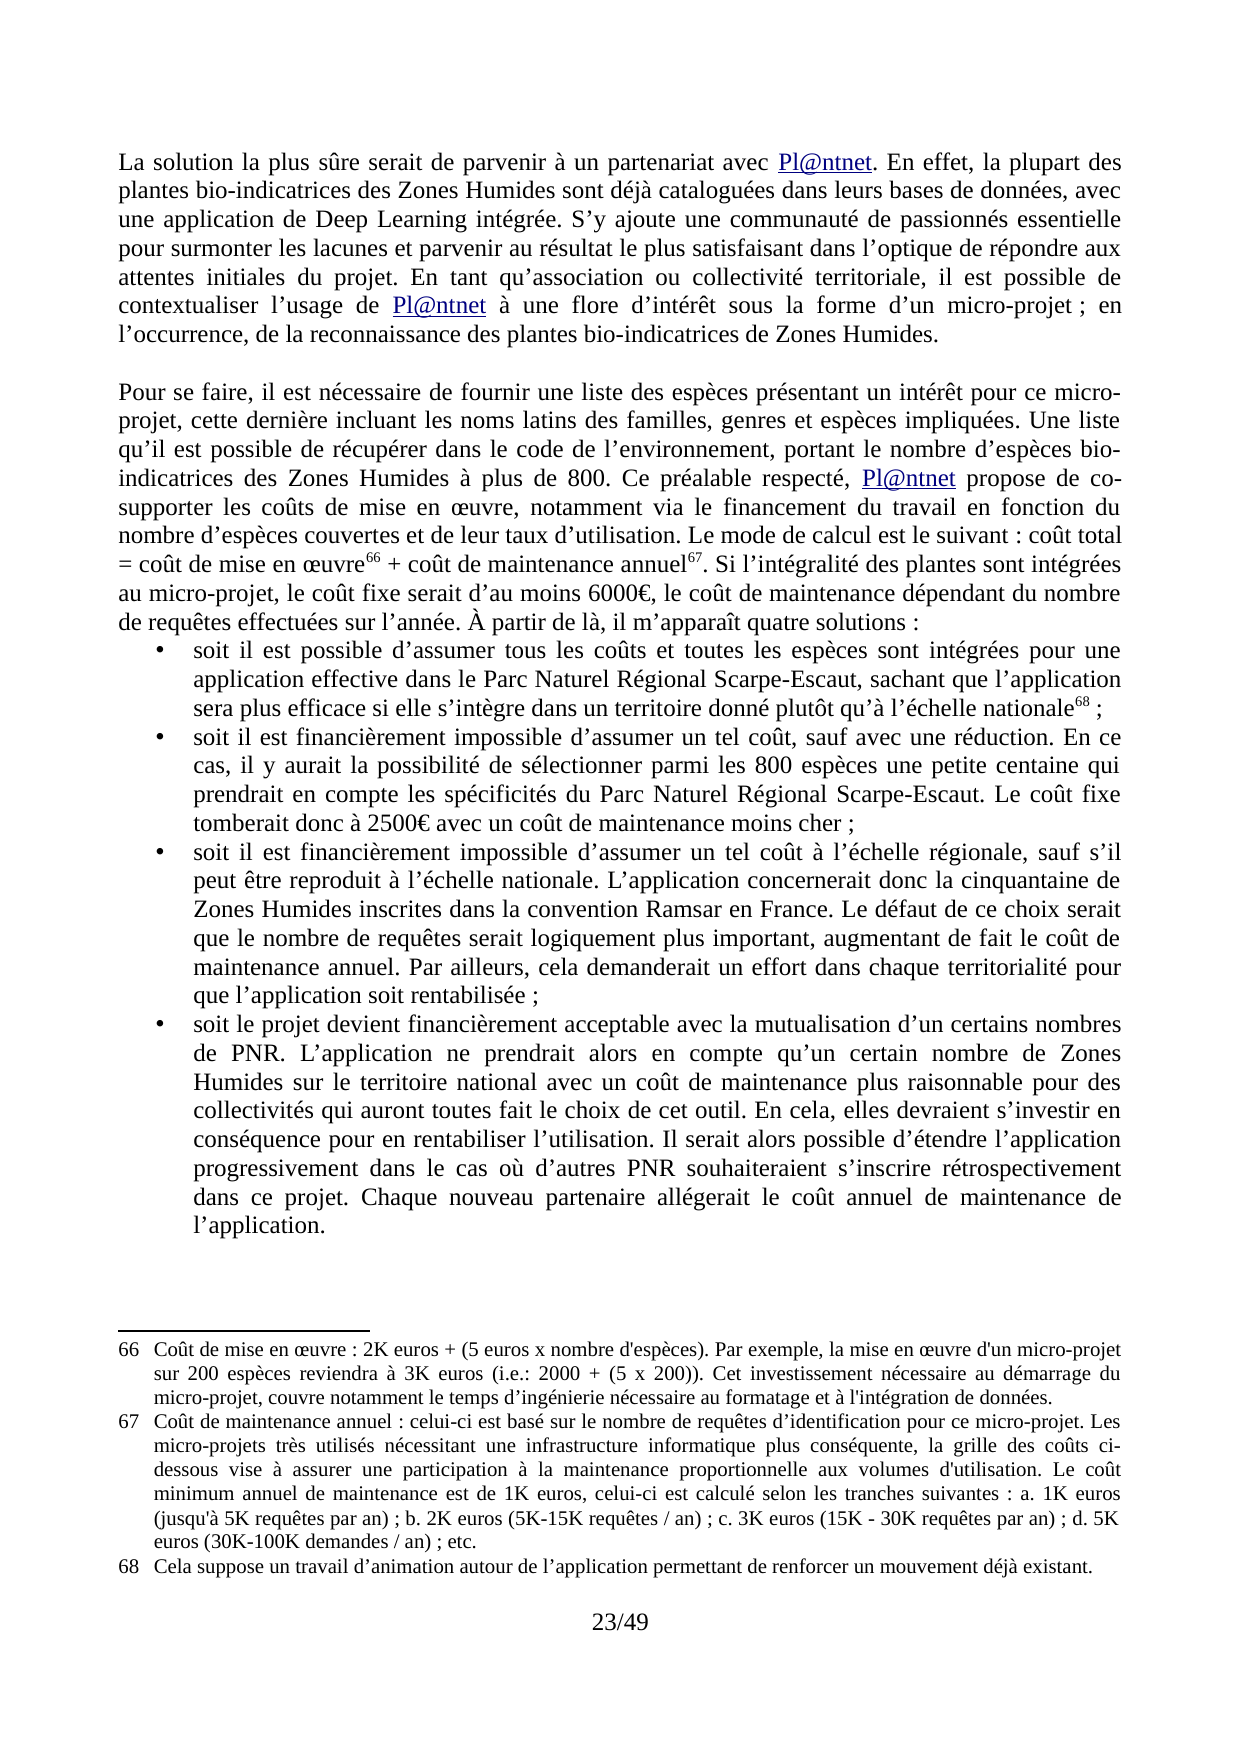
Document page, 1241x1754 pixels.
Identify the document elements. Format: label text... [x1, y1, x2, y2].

text Coût de mise en œuvre : 2K euros + (5 euros x nombre d'espèces). Par exemple, la mise en œuvre d'un micro-projet sur 200 espèces reviendra à 3K euros (i.e.: 2000 + (5 x 200)). Cet investissement nécessaire au démarrage du micro-projet, couvre notamment le temps d’ingénierie nécessaire au formatage et à l'intégration de données. [118, 1337, 1122, 1409]
text Pour se faire, il est nécessaire de fournir une liste des espèces présentant un intérêt pour ce micro-projet, cette dernière incluant les noms latins des familles, genres et espèces impliquées. Une liste qu’il est possible de récupérer dans le code de l’environnement, portant le nombre d’espèces bio-indicatrices des Zones Humides à plus de 800. Ce préalable respecté, Pl@ntnet propose de co-supporter les coûts de mise en œuvre, notamment via le financement du travail en fonction du nombre d’espèces couvertes et de leur taux d’utilisation. Le mode de calcul est le suivant : coût total = coût de mise en œuvre + coût de maintenance annuel. Si l’intégralité des plantes sont intégrées au micro-projet, le coût fixe serait d’au moins 6000€, le coût de maintenance dépendant du nombre de requêtes effectuées sur l’année. À partir de là, il m’apparaît quatre solutions : [118, 377, 1122, 636]
list soit il est possible d’assumer tous les coûts et toutes les espèces sont intégrées pour une application effective dans le Parc Naturel Régional Scarpe-Escaut, sachant que l’application sera plus efficace si elle s’intègre dans un territoire donné plutôt qu’à l’échelle nationale ; [156, 636, 1122, 722]
list Cela suppose un travail d’animation autour de l’application permettant de renforcer un mouvement déjà existant. [118, 1553, 1122, 1578]
text Coût de maintenance annuel : celui-ci est basé sur le nombre de requêtes d’identification pour ce micro-projet. Les micro-projets très utilisés nécessitant une infrastructure informatique plus conséquente, la grille des coûts ci-dessous vise à assurer une participation à la maintenance proportionnelle aux volumes d'utilisation. Le coût minimum annuel de maintenance est de 1K euros, celui-ci est calculé selon les tranches suivantes : a. 1K euros (jusqu'à 5K requêtes par an) ; b. 2K euros (5K-15K requêtes / an) ; c. 3K euros (15K - 30K requêtes par an) ; d. 5K euros (30K-100K demandes / an) ; etc. [118, 1409, 1122, 1553]
list soit il est financièrement impossible d’assumer un tel coût à l’échelle régionale, sauf s’il peut être reproduit à l’échelle nationale. L’application concernerait donc la cinquantaine de Zones Humides inscrites dans la convention Ramsar en France. Le défaut de ce choix serait que le nombre de requêtes serait logiquement plus important, augmentant de fait le coût de maintenance annuel. Par ailleurs, cela demanderait un effort dans chaque territorialité pour que l’application soit rentabilisée ; [156, 837, 1122, 1009]
text La solution la plus sûre serait de parvenir à un partenariat avec Pl@ntnet. En effet, la plupart des plantes bio-indicatrices des Zones Humides sont déjà cataloguées dans leurs bases de données, avec une application de Deep Learning intégrée. S’y ajoute une communauté de passionnés essentielle pour surmonter les lacunes et parvenir au résultat le plus satisfaisant dans l’optique de répondre aux attentes initiales du projet. En tant qu’association ou collectivité territoriale, il est possible de contextualiser l’usage de Pl@ntnet à une flore d’intérêt sous la forme d’un micro-projet ; en l’occurrence, de la reconnaissance des plantes bio-indicatrices de Zones Humides. [118, 147, 1122, 348]
list soit il est financièrement impossible d’assumer un tel coût, sauf avec une réduction. En ce cas, il y aurait la possibilité de sélectionner parmi les 800 espèces une petite centaine qui prendrait en compte les spécificités du Parc Naturel Régional Scarpe-Escaut. Le coût fixe tomberait donc à 2500€ avec un coût de maintenance moins cher ; [156, 722, 1122, 837]
list soit le projet devient financièrement acceptable avec la mutualisation d’un certains nombres de PNR. L’application ne prendrait alors en compte qu’un certain nombre de Zones Humides sur le territoire national avec un coût de maintenance plus raisonnable pour des collectivités qui auront toutes fait le choix de cet outil. En cela, elles devraient s’investir en conséquence pour en rentabiliser l’utilisation. Il serait alors possible d’étendre l’application progressivement dans le cas où d’autres PNR souhaiteraient s’inscrire rétrospectivement dans ce projet. Chaque nouveau partenaire allégerait le coût annuel de maintenance de l’application. [156, 1009, 1122, 1239]
